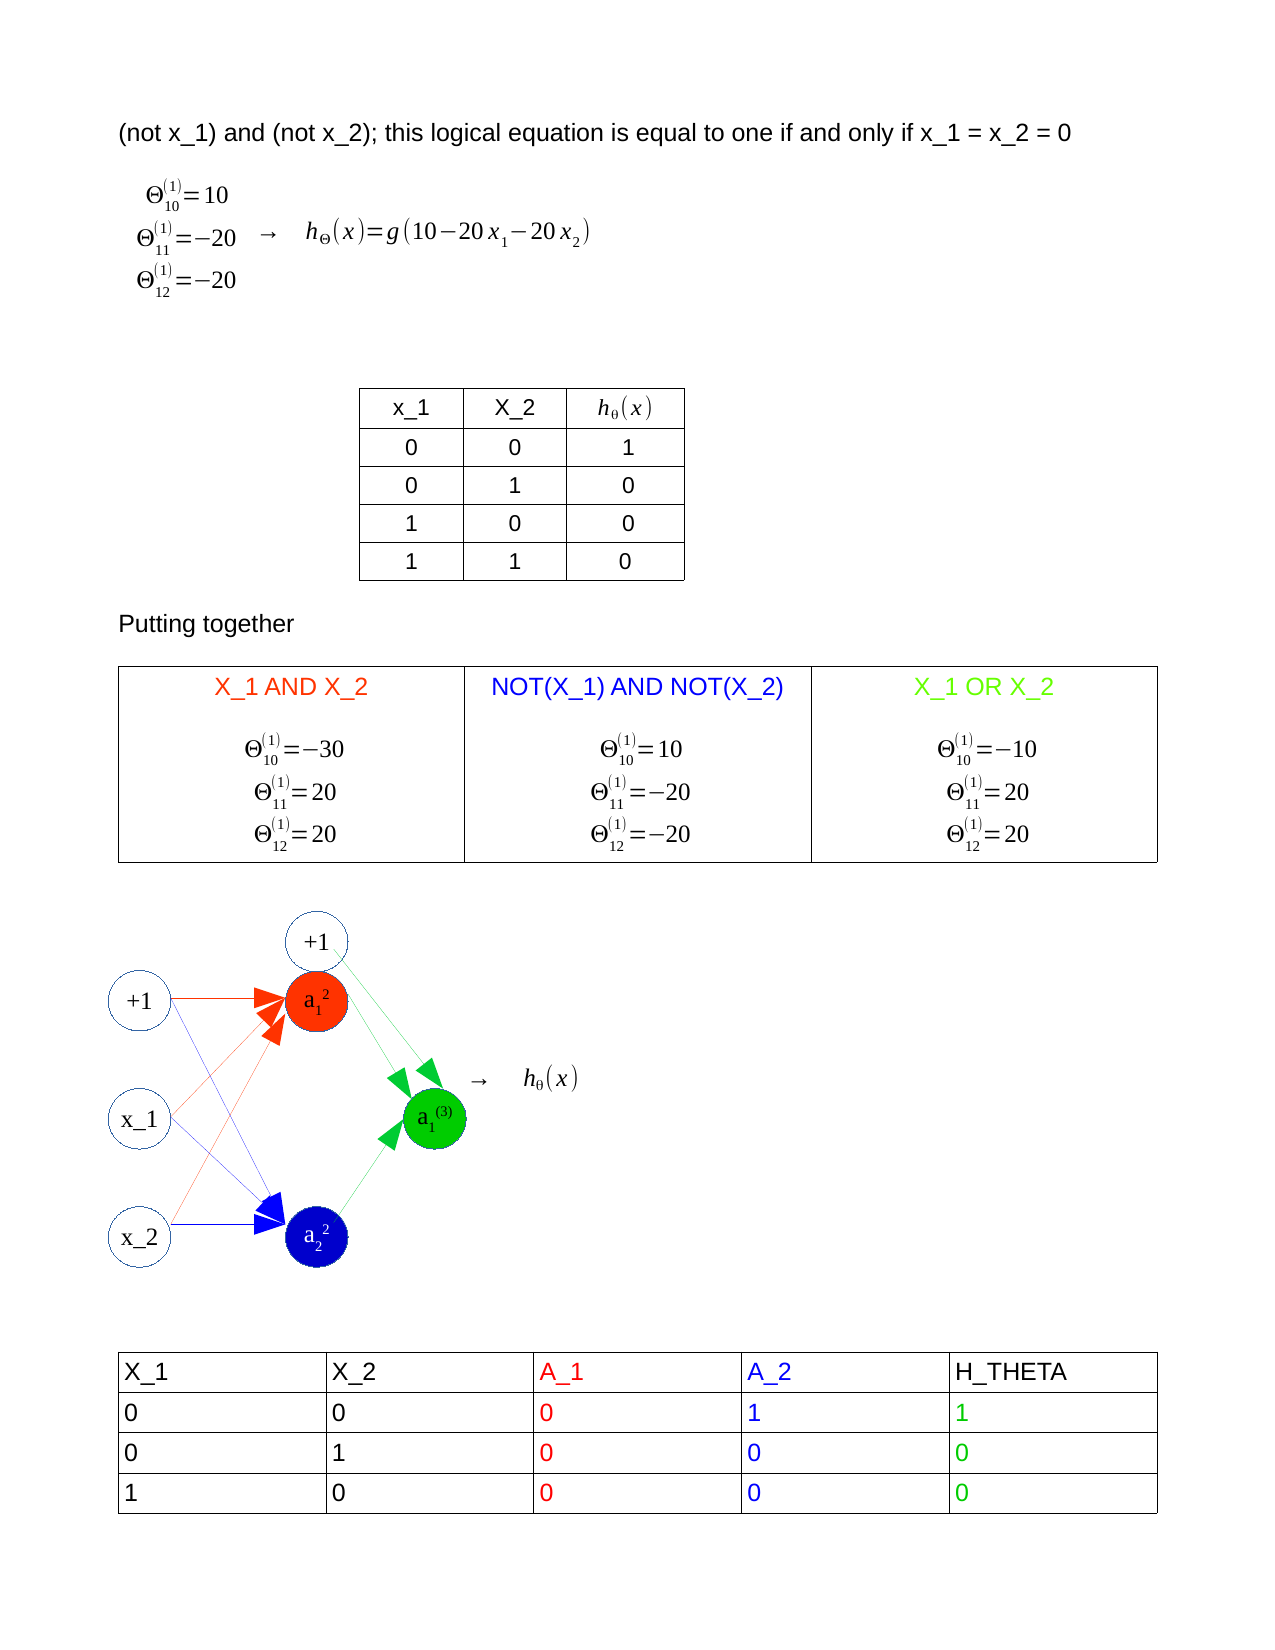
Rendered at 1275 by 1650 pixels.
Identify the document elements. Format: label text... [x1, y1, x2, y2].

table_cell 1 [464, 467, 566, 504]
table_cell 0 [950, 1474, 1157, 1513]
table_cell 0 [119, 1433, 326, 1472]
table_cell 0 [327, 1474, 533, 1513]
text [211, 1063, 257, 1093]
table_cell 0 [742, 1433, 949, 1472]
table_header X_1 AND X_2 [119, 667, 464, 862]
table_cell 0 [567, 467, 684, 504]
table_cell 0 [327, 1393, 533, 1432]
table_header X_1 OR X_2 [812, 667, 1157, 862]
table_header X_2 [464, 389, 566, 428]
text [195, 1078, 218, 1093]
table_header x_1 [360, 389, 463, 428]
table_cell 0 [360, 429, 463, 466]
text [243, 1063, 403, 1093]
table_cell 0 [742, 1474, 949, 1513]
table_cell 0 [534, 1393, 741, 1432]
table_header X_1 [119, 1353, 326, 1392]
table_header H_THETA [950, 1353, 1157, 1392]
table_cell 1 [567, 429, 684, 466]
table_cell 1 [742, 1393, 949, 1432]
table_cell 0 [119, 1393, 326, 1432]
table_cell 0 [534, 1474, 741, 1513]
table_cell 1 [327, 1433, 533, 1472]
text (not x_1) and (not x_2); this logical equation is equal to one if and only if x_1 = x_2 = 0 [118, 118, 1157, 147]
table_cell 1 [464, 543, 566, 580]
table_cell 1 [119, 1474, 326, 1513]
text → [118, 176, 1157, 302]
table_cell 0 [950, 1433, 1157, 1472]
table_cell 1 [360, 505, 463, 542]
table_cell 0 [360, 467, 463, 504]
table_cell 0 [534, 1433, 741, 1472]
table_header A_2 [742, 1353, 949, 1392]
table_header X_2 [327, 1353, 533, 1392]
text → [435, 1063, 1157, 1093]
table_header [567, 389, 684, 428]
table_cell 0 [464, 505, 566, 542]
text [118, 1063, 209, 1093]
text [205, 1063, 221, 1074]
table_header NOT(X_1) AND NOT(X_2) [465, 667, 811, 862]
table_cell 1 [950, 1393, 1157, 1432]
table_cell 1 [360, 543, 463, 580]
text Putting together [118, 609, 1157, 638]
table_cell 0 [567, 543, 684, 580]
table_cell 0 [464, 429, 566, 466]
table_header A_1 [534, 1353, 741, 1392]
table_cell 0 [567, 505, 684, 542]
text [391, 1063, 440, 1093]
